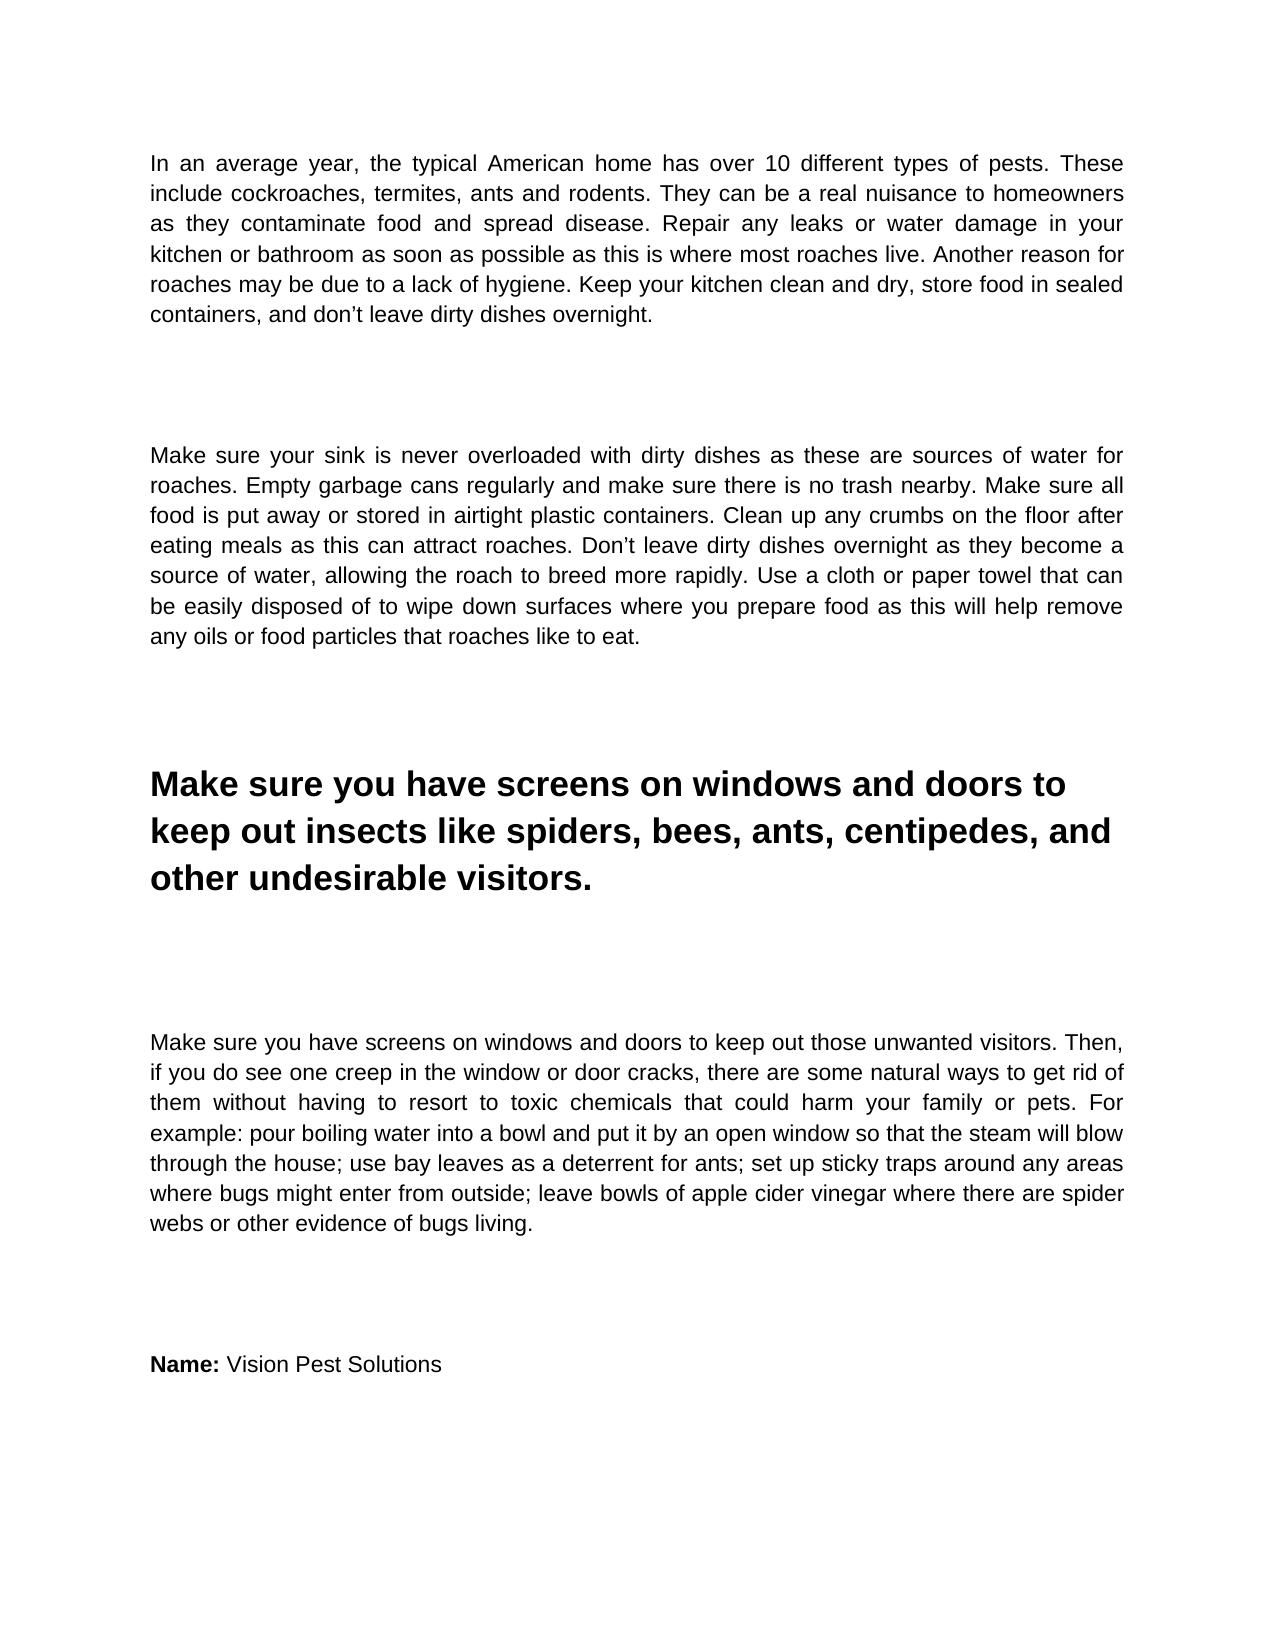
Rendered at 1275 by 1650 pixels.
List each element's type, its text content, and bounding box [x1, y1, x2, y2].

text Make sure you have screens on windows and doors to keep out those unwanted visitors. Then, if you do see one creep in the window or door cracks, there are some natural ways to get rid of them without having to resort to toxic chemicals that could harm your family or pets. For example: pour boiling water into a bowl and put it by an open window so that the steam will blow through the house; use bay leaves as a deterrent for ants; set up sticky traps around any areas where bugs might enter from outside; leave bowls of apple cider vinegar where there are spider webs or other evidence of bugs living. [150, 1029, 1125, 1236]
text Make sure your sink is never overloaded with dirty dishes as these are sources of water for roaches. Empty garbage cans regularly and make sure there is no trash nearby. Make sure all food is put away or stored in airtight plastic containers. Clean up any crumbs on the floor after eating meals as this can attract roaches. Don’t leave dirty dishes overnight as they become a source of water, allowing the roach to breed more rapidly. Use a cloth or paper towel that can be easily disposed of to wipe down surfaces where you prepare food as this will help remove any oils or food particles that roaches like to eat. [150, 442, 1125, 649]
text Name: Vision Pest Solutions [150, 1351, 1125, 1377]
subtitle Make sure you have screens on windows and doors to keep out insects like spiders, bees, ants, centipedes, and other undesirable visitors. [150, 763, 1125, 898]
text In an average year, the typical American home has over 10 different types of pests. These include cockroaches, termites, ants and rodents. They can be a real nuisance to homeowners as they contaminate food and spread disease. Repair any leaks or water damage in your kitchen or bathroom as soon as possible as this is where most roaches live. Another reason for roaches may be due to a lack of hygiene. Keep your kitchen clean and dry, store food in sealed containers, and don’t leave dirty dishes overnight. [150, 150, 1125, 327]
